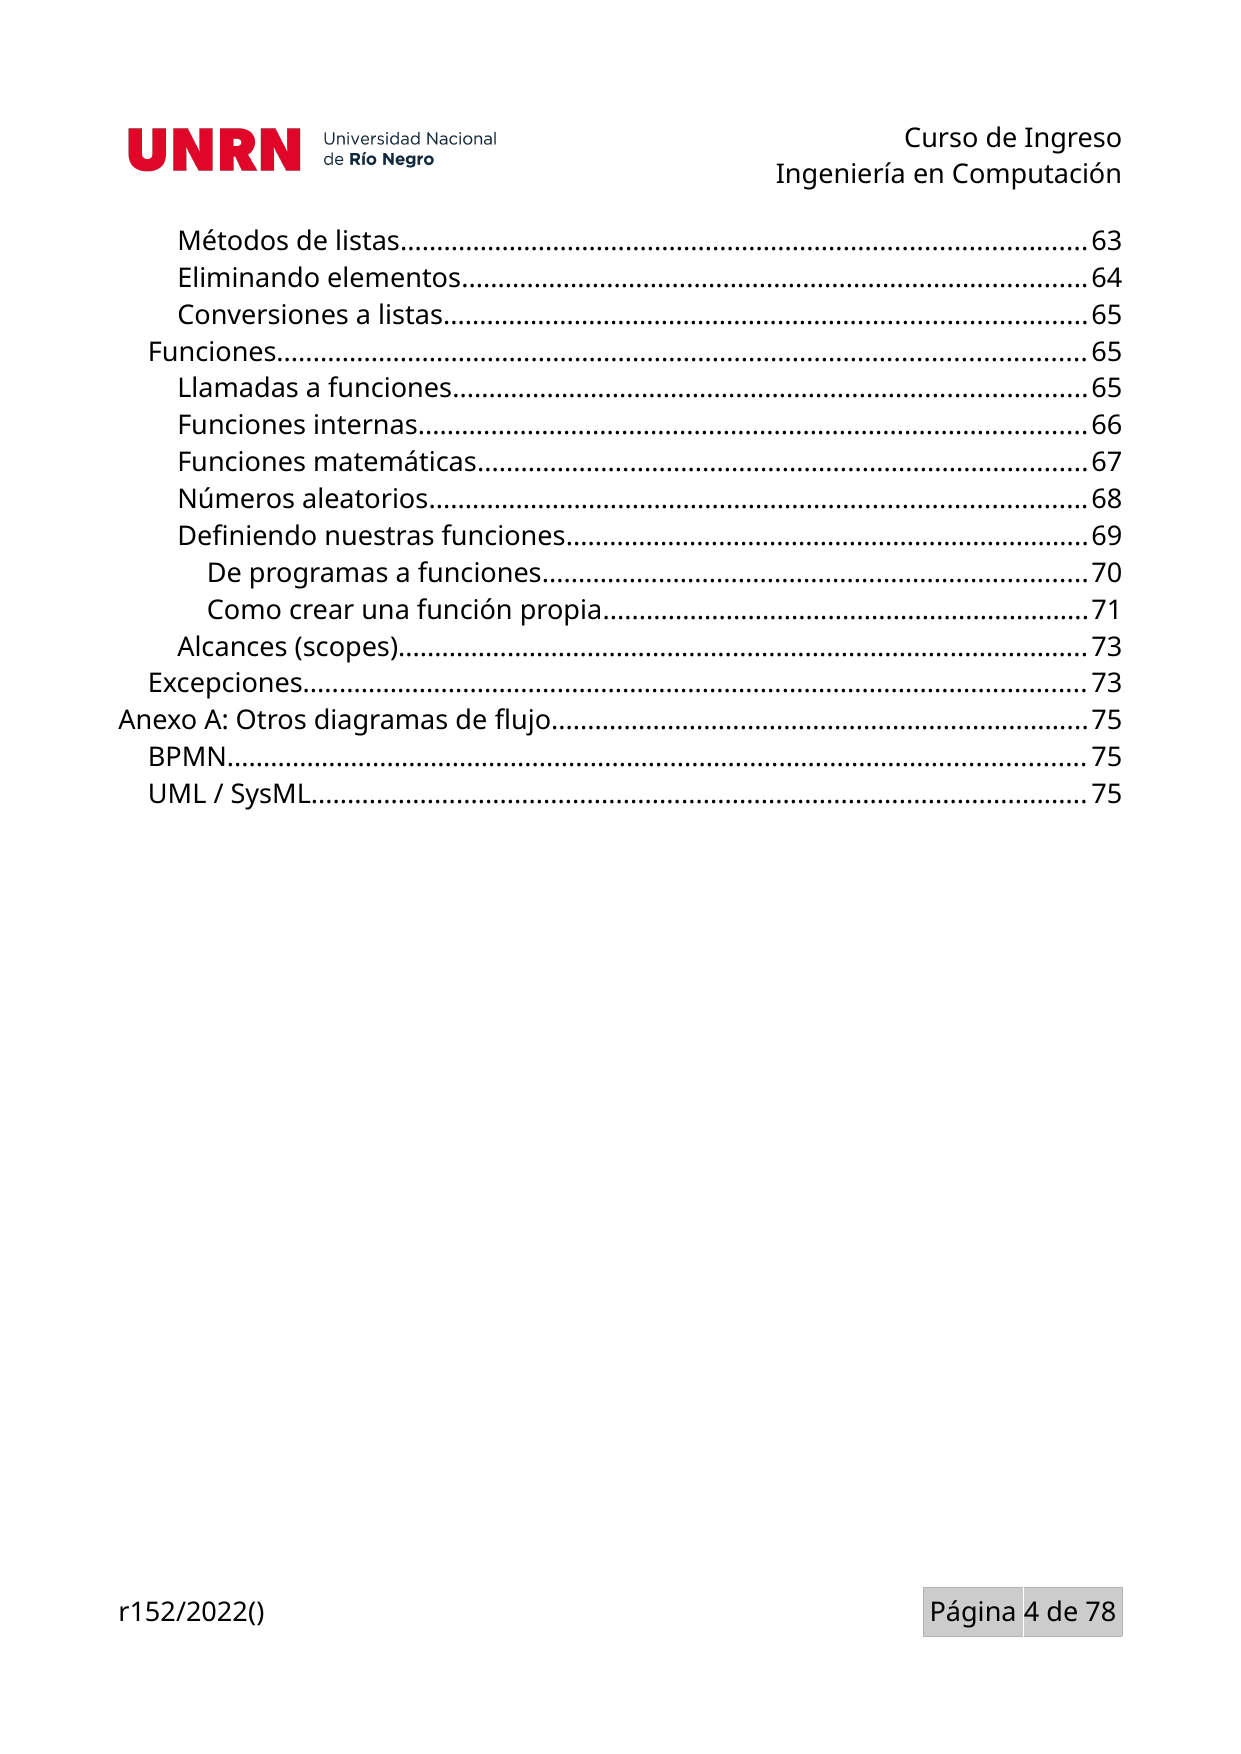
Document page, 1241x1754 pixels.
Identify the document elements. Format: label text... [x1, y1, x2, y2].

text Como crear una función propia 71 [207, 590, 1122, 627]
text Funciones matemáticas 67 [177, 443, 1122, 479]
text Alcances (scopes) 73 [177, 627, 1122, 664]
picture [118, 118, 505, 180]
text Llamadas a funciones 65 [177, 369, 1122, 406]
text Definiendo nuestras funciones 69 [177, 516, 1122, 553]
text BPMN 75 [148, 738, 1122, 774]
text UML / SysML 75 [148, 774, 1122, 811]
text Métodos de listas 63 [177, 221, 1122, 258]
text Eliminando elementos 64 [177, 258, 1122, 295]
text De programas a funciones 70 [207, 553, 1122, 590]
text Números aleatorios 68 [177, 479, 1122, 516]
text Anexo A: Otros diagramas de flujo 75 [118, 701, 1122, 738]
text Conversiones a listas 65 [177, 295, 1122, 332]
text Excepciones 73 [148, 664, 1122, 701]
text Funciones 65 [148, 332, 1122, 369]
text Funciones internas 66 [177, 406, 1122, 443]
